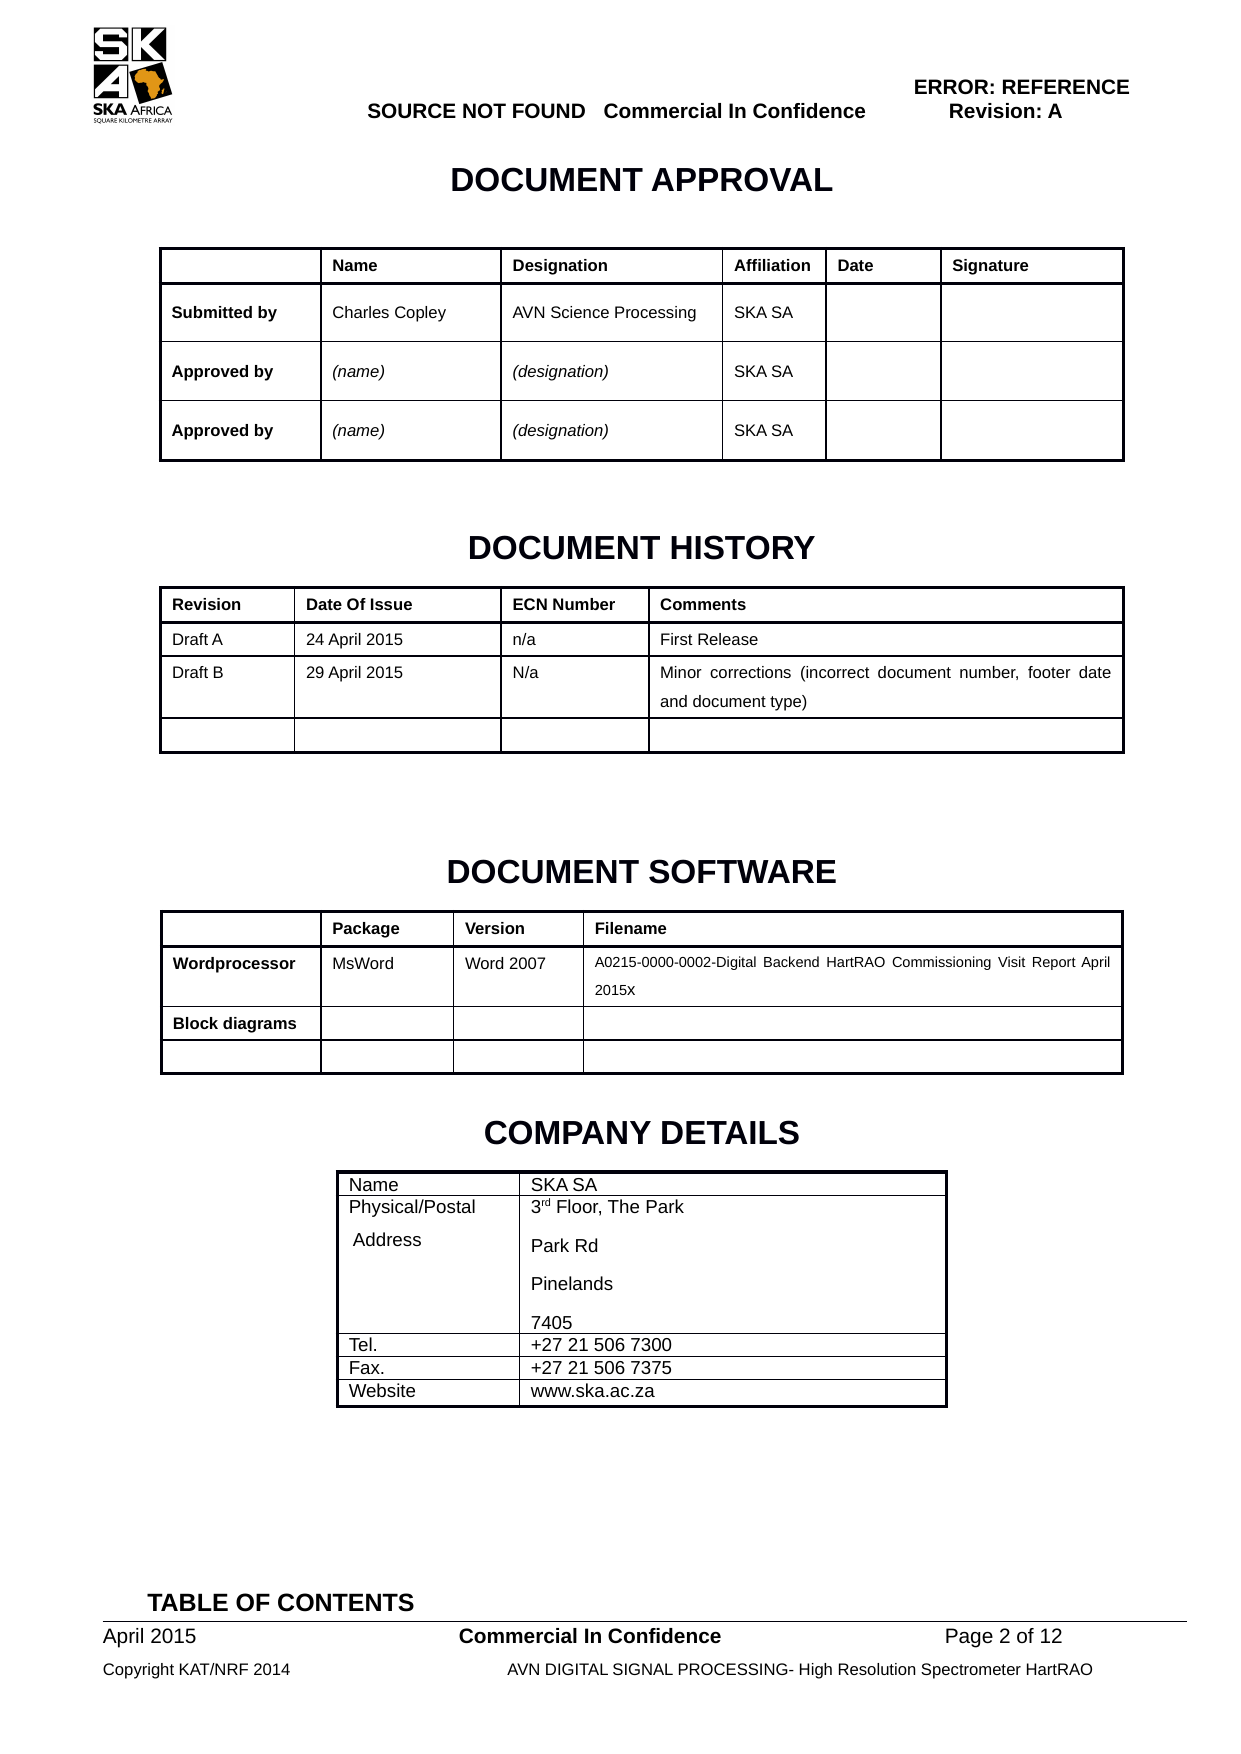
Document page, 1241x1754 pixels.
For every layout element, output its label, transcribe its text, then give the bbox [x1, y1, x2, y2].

table_cell [502, 719, 648, 751]
table_cell SKA SA [723, 342, 825, 400]
table_cell Draft A [162, 624, 294, 655]
table_header Date [827, 250, 940, 282]
table_cell Charles Copley [322, 285, 500, 341]
table_cell n/a [502, 624, 648, 655]
table_cell MsWord [322, 948, 453, 1006]
table_cell Tel. [339, 1334, 519, 1356]
table_header Designation [502, 250, 722, 282]
table_header Date Of Issue [295, 589, 500, 621]
table_cell [454, 1007, 583, 1039]
table_cell Minor corrections (incorrect document number, footer date and document type) [650, 657, 1122, 717]
text TABLE OF CONTENTS [147, 1588, 1137, 1616]
table_cell [454, 1041, 583, 1072]
table_cell Wordprocessor [163, 948, 320, 1006]
table_cell [650, 719, 1122, 751]
table_cell Physical/Postal Address [339, 1196, 519, 1333]
table_cell [322, 1041, 453, 1072]
table_cell [162, 719, 294, 751]
table_cell [827, 401, 940, 459]
table_header Filename [584, 913, 1121, 944]
table_cell (name) [322, 401, 500, 459]
table_cell [584, 1007, 1121, 1039]
table_cell Block diagrams [163, 1007, 320, 1039]
table_cell 3rd Floor, The Park Park Rd Pinelands 7405 [520, 1196, 945, 1333]
table_header [163, 913, 320, 944]
table_cell Submitted by [162, 285, 320, 341]
table_cell A0215-0000-0002-Digital Backend HartRAO Commissioning Visit Report April 2015x [584, 948, 1121, 1006]
table_cell (designation) [502, 401, 722, 459]
table_header Name [322, 250, 500, 282]
table_header [162, 250, 320, 282]
table_header ECN Number [502, 589, 648, 621]
table_cell Draft B [162, 657, 294, 717]
table_cell [942, 342, 1122, 400]
table_cell (designation) [502, 342, 722, 400]
table_header Comments [650, 589, 1122, 621]
table_cell www.ska.ac.za [520, 1380, 945, 1405]
picture [90, 25, 176, 126]
table_header Name [339, 1174, 519, 1195]
table_header Signature [942, 250, 1122, 282]
table_cell SKA SA [723, 401, 825, 459]
table_cell [163, 1041, 320, 1072]
table_cell Approved by [162, 342, 320, 400]
table_cell [584, 1041, 1121, 1072]
table_cell N/a [502, 657, 648, 717]
table_header SKA SA [520, 1174, 945, 1195]
table_cell +27 21 506 7375 [520, 1357, 945, 1378]
text DOCUMENT APPROVAL [147, 160, 1137, 199]
table_cell +27 21 506 7300 [520, 1334, 945, 1356]
table_cell [295, 719, 500, 751]
table_header Version [454, 913, 583, 944]
table_header Package [322, 913, 453, 944]
table_cell [827, 285, 940, 341]
table_cell (name) [322, 342, 500, 400]
table_cell [942, 285, 1122, 341]
table_cell [322, 1007, 453, 1039]
table_header Affiliation [723, 250, 825, 282]
table_cell [827, 342, 940, 400]
text DOCUMENT HISTORY [147, 528, 1137, 567]
table_cell Word 2007 [454, 948, 583, 1006]
table_cell Website [339, 1380, 519, 1405]
table_cell [942, 401, 1122, 459]
table_cell AVN Science Processing [502, 285, 722, 341]
table_header Revision [162, 589, 294, 621]
text DOCUMENT SOFTWARE [147, 852, 1137, 891]
table_cell 29 April 2015 [295, 657, 500, 717]
text COMPANY DETAILS [147, 1113, 1137, 1151]
table_cell SKA SA [723, 285, 825, 341]
table_cell 24 April 2015 [295, 624, 500, 655]
table_cell Approved by [162, 401, 320, 459]
table_cell First Release [650, 624, 1122, 655]
table_cell Fax. [339, 1357, 519, 1378]
